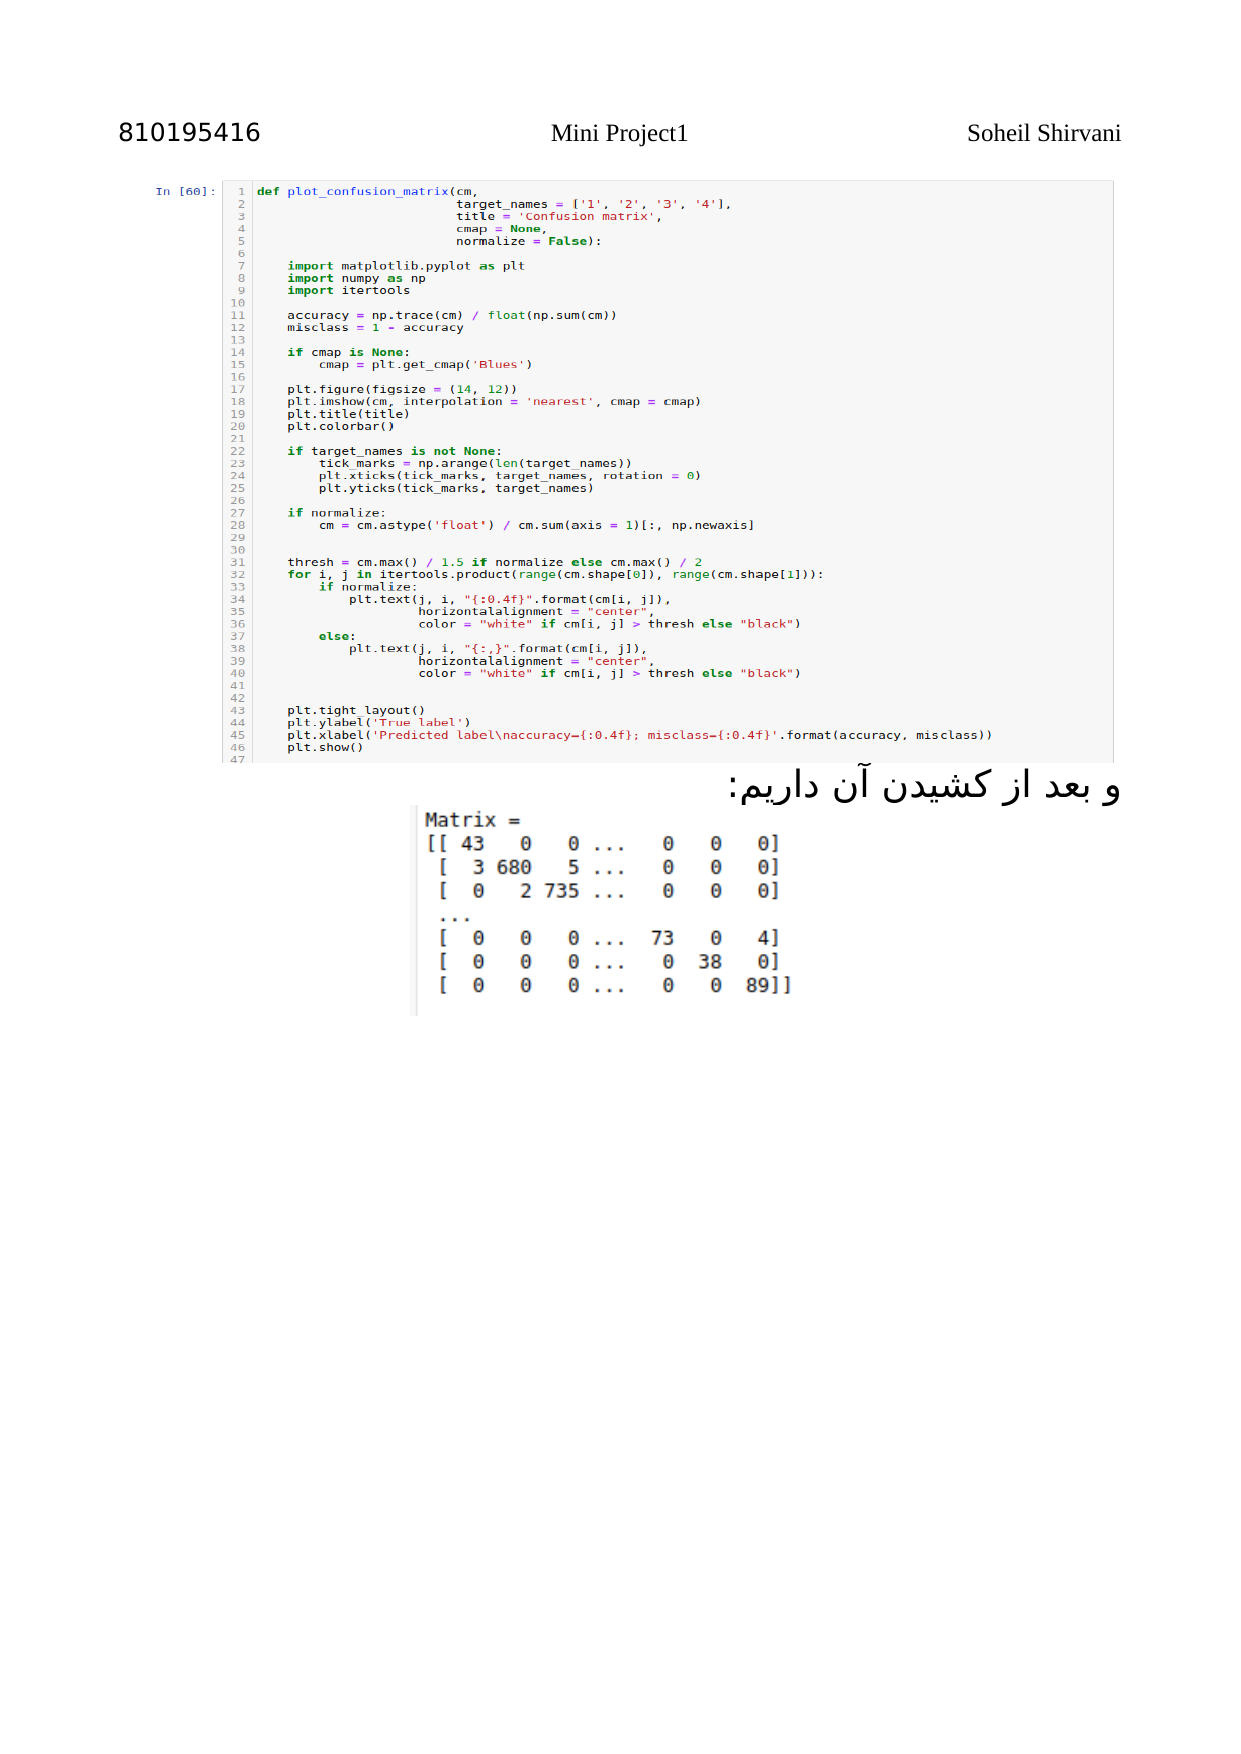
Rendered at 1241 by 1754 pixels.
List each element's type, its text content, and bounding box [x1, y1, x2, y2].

picture [410, 805, 831, 1016]
picture [118, 176, 1123, 763]
text و بعد از کشیدن آن داریم: [118, 763, 1122, 806]
